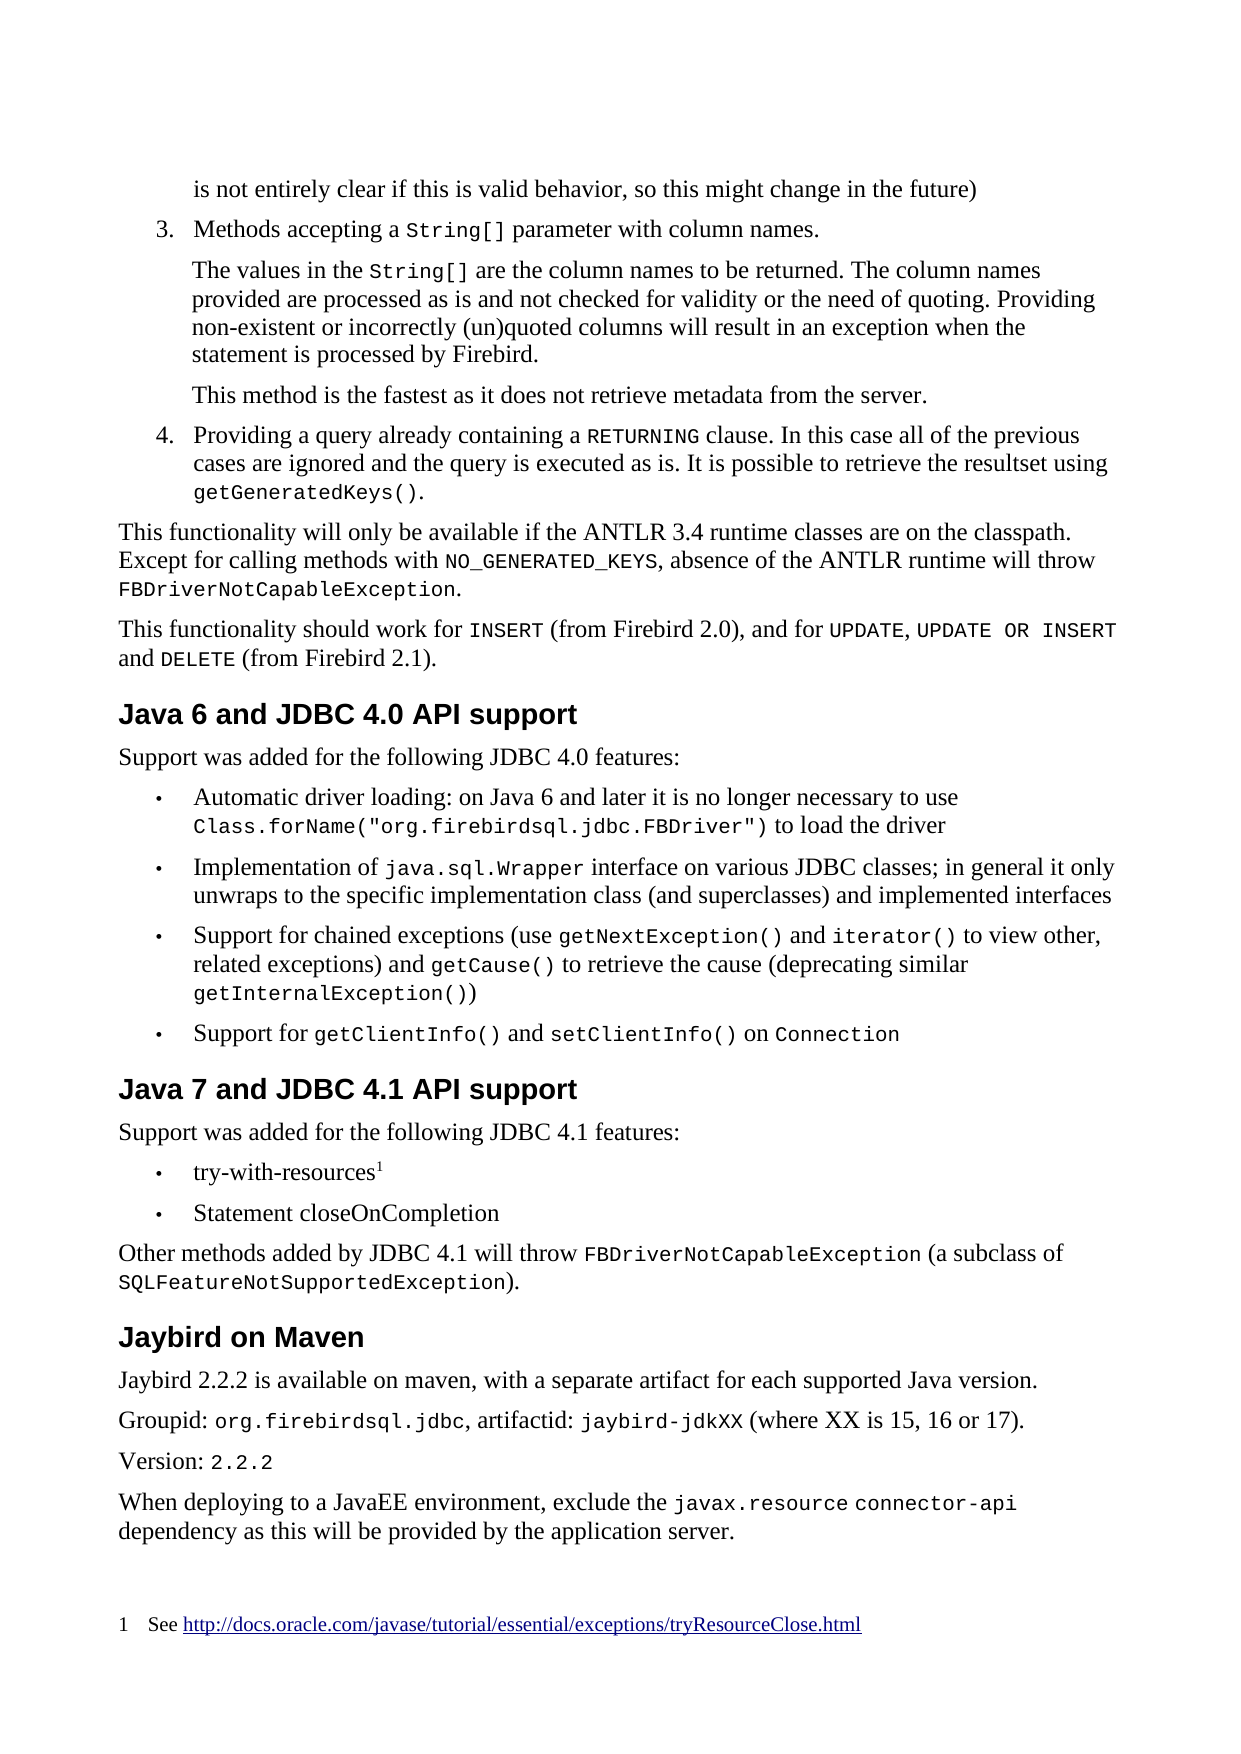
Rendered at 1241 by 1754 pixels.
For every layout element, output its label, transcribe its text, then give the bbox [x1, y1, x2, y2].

list Automatic driver loading: on Java 6 and later it is no longer necessary to use Class.forName("org.firebirdsql.jdbc.FBDriver") to load the driver [156, 783, 1122, 840]
text This functionality should work for INSERT (from Firebird 2.0), and for UPDATE, UPDATE OR INSERT and DELETE (from Firebird 2.1). [118, 616, 1122, 673]
text Jaybird 2.2.2 is available on maven, with a separate artifact for each supported Java version. [118, 1366, 1122, 1394]
list Support for chained exceptions (use getNextException() and iterator() to view other, related exceptions) and getCause() to retrieve the cause (deprecating similar getInternalException()) [156, 921, 1122, 1007]
text This functionality will only be available if the ANTLR 3.4 runtime classes are on the classpath. Except for calling methods with NO_GENERATED_KEYS, absence of the ANTLR runtime will throw FBDriverNotCapableException. [118, 518, 1122, 603]
list try-with-resources [156, 1158, 1122, 1186]
list Statement closeOnCompletion [156, 1199, 1122, 1226]
text is not entirely clear if this is valid behavior, so this might change in the future) [193, 175, 1122, 203]
text The values in the String[] are the column names to be returned. The column names provided are processed as is and not checked for validity or the need of quoting. Providing non-existent or incorrectly (un)quoted columns will result in an exception when the statement is processed by Firebird. [192, 257, 1122, 368]
text Groupid: org.firebirdsql.jdbc, artifactid: jaybird-jdkXX (where XX is 15, 16 or 17). [118, 1406, 1122, 1435]
text Support was added for the following JDBC 4.1 features: [118, 1118, 1122, 1146]
subtitle Java 6 and JDBC 4.0 API support [118, 698, 1122, 730]
text When deploying to a JavaEE environment, exclude the javax.resource connector-api dependency as this will be provided by the application server. [118, 1488, 1122, 1545]
text Version: 2.2.2 [118, 1447, 1122, 1476]
list Methods accepting a String[] parameter with column names. [156, 216, 1122, 244]
list Providing a query already containing a RETURNING clause. In this case all of the previous cases are ignored and the query is executed as is. It is possible to retrieve the resultset using getGeneratedKeys(). [156, 421, 1122, 506]
list See http://docs.oracle.com/javase/tutorial/essential/exceptions/tryResourceClose.html [118, 1613, 1122, 1636]
text Support was added for the following JDBC 4.0 features: [118, 743, 1122, 771]
list Support for getClientInfo() and setClientInfo() on Connection [156, 1019, 1122, 1048]
text This method is the fastest as it does not retrieve metadata from the server. [192, 381, 1122, 408]
list Implementation of java.sql.Wrapper interface on various JDBC classes; in general it only unwraps to the specific implementation class (and superclasses) and implemented interfaces [156, 853, 1122, 909]
subtitle Java 7 and JDBC 4.1 API support [118, 1073, 1122, 1106]
subtitle Jaybird on Maven [118, 1321, 1122, 1354]
text Other methods added by JDBC 4.1 will throw FBDriverNotCapableException (a subclass of SQLFeatureNotSupportedException). [118, 1239, 1122, 1296]
